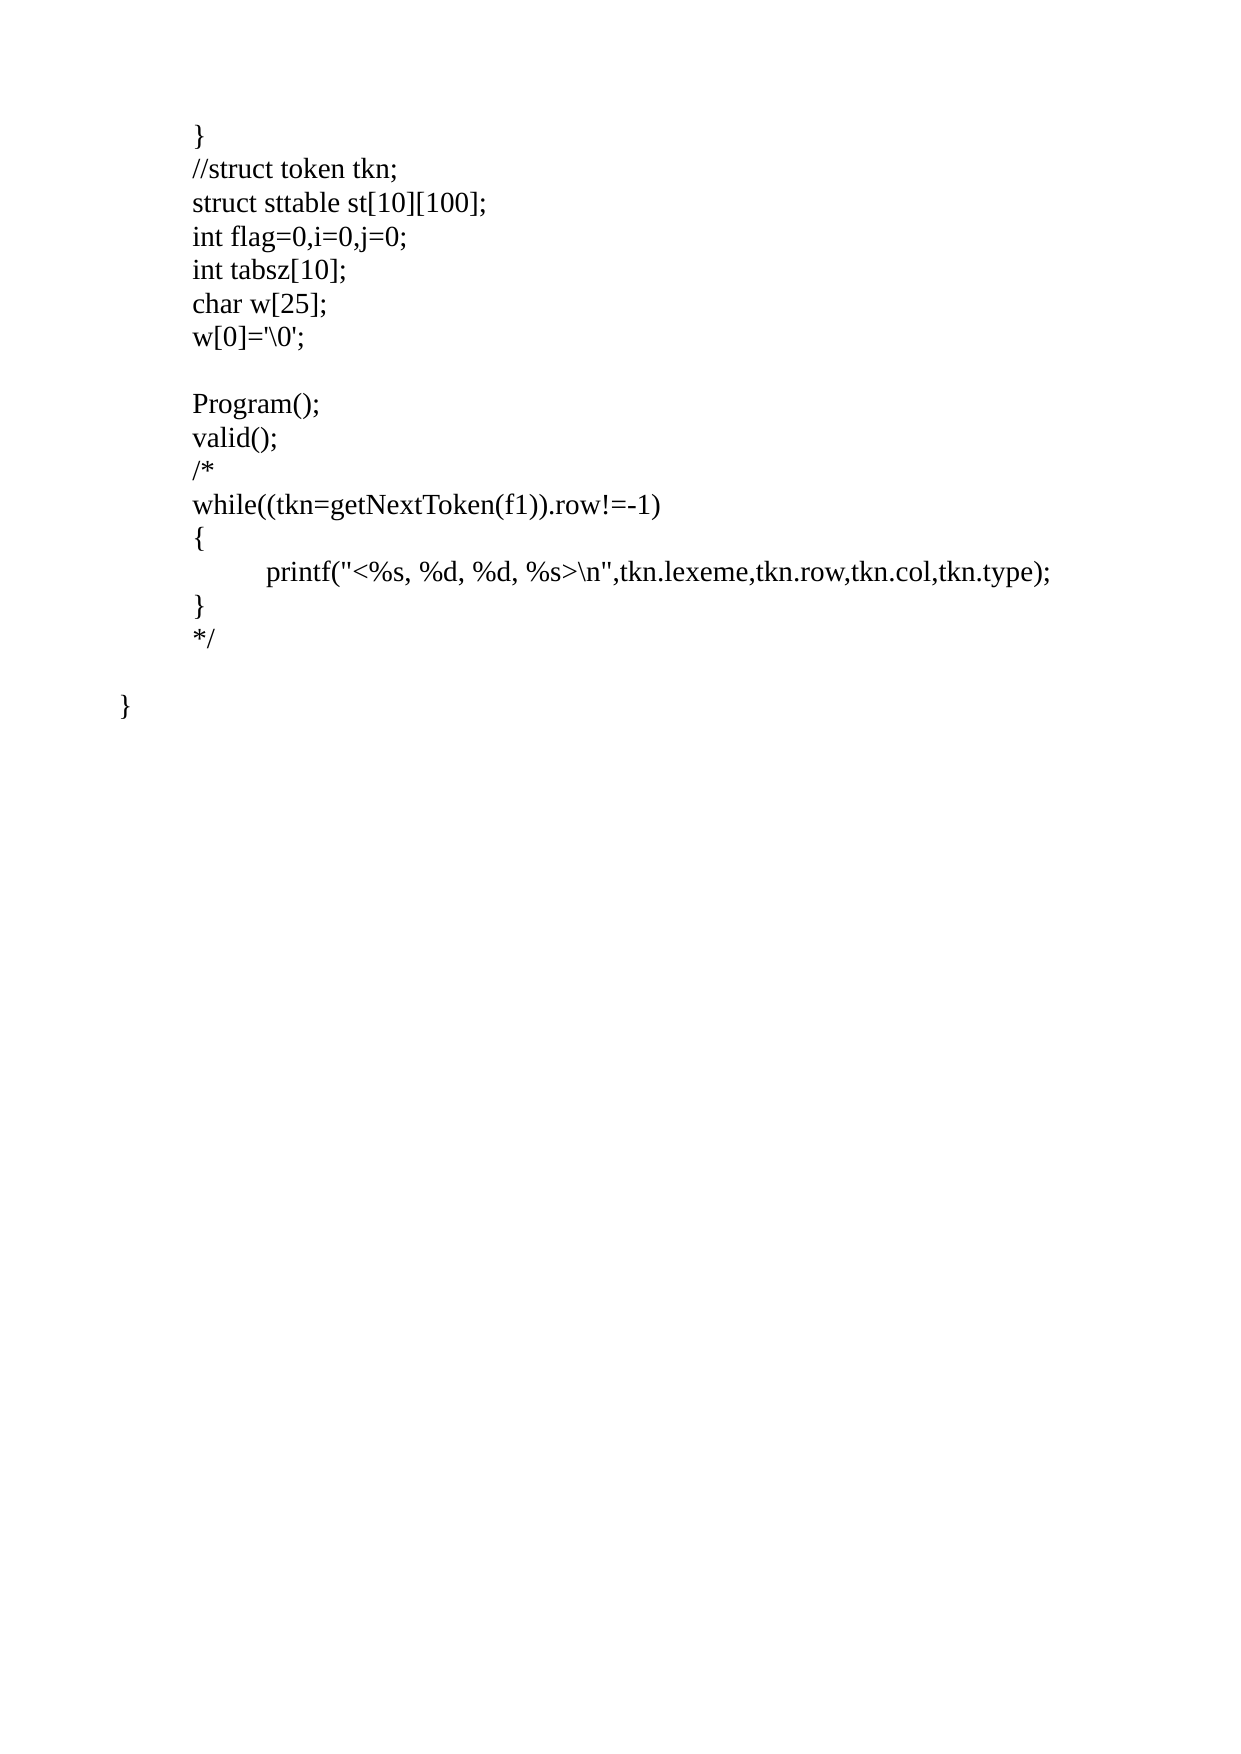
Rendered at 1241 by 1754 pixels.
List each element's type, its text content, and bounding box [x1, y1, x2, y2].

text struct sttable st[10][100]; [118, 185, 1122, 219]
text int tabsz[10]; [118, 252, 1122, 286]
text { [118, 521, 1122, 554]
text //struct token tkn; [118, 152, 1122, 185]
text } [118, 688, 1122, 722]
text Program(); [118, 386, 1122, 420]
text } [118, 118, 1122, 152]
text printf("<%s, %d, %d, %s>\n",tkn.lexeme,tkn.row,tkn.col,tkn.type); [118, 554, 1122, 588]
text int flag=0,i=0,j=0; [118, 219, 1122, 252]
text */ [118, 621, 1122, 655]
text while((tkn=getNextToken(f1)).row!=-1) [118, 487, 1122, 521]
text /* [118, 453, 1122, 487]
text valid(); [118, 420, 1122, 453]
text } [118, 588, 1122, 621]
text char w[25]; [118, 286, 1122, 319]
text w[0]='\0'; [118, 319, 1122, 353]
